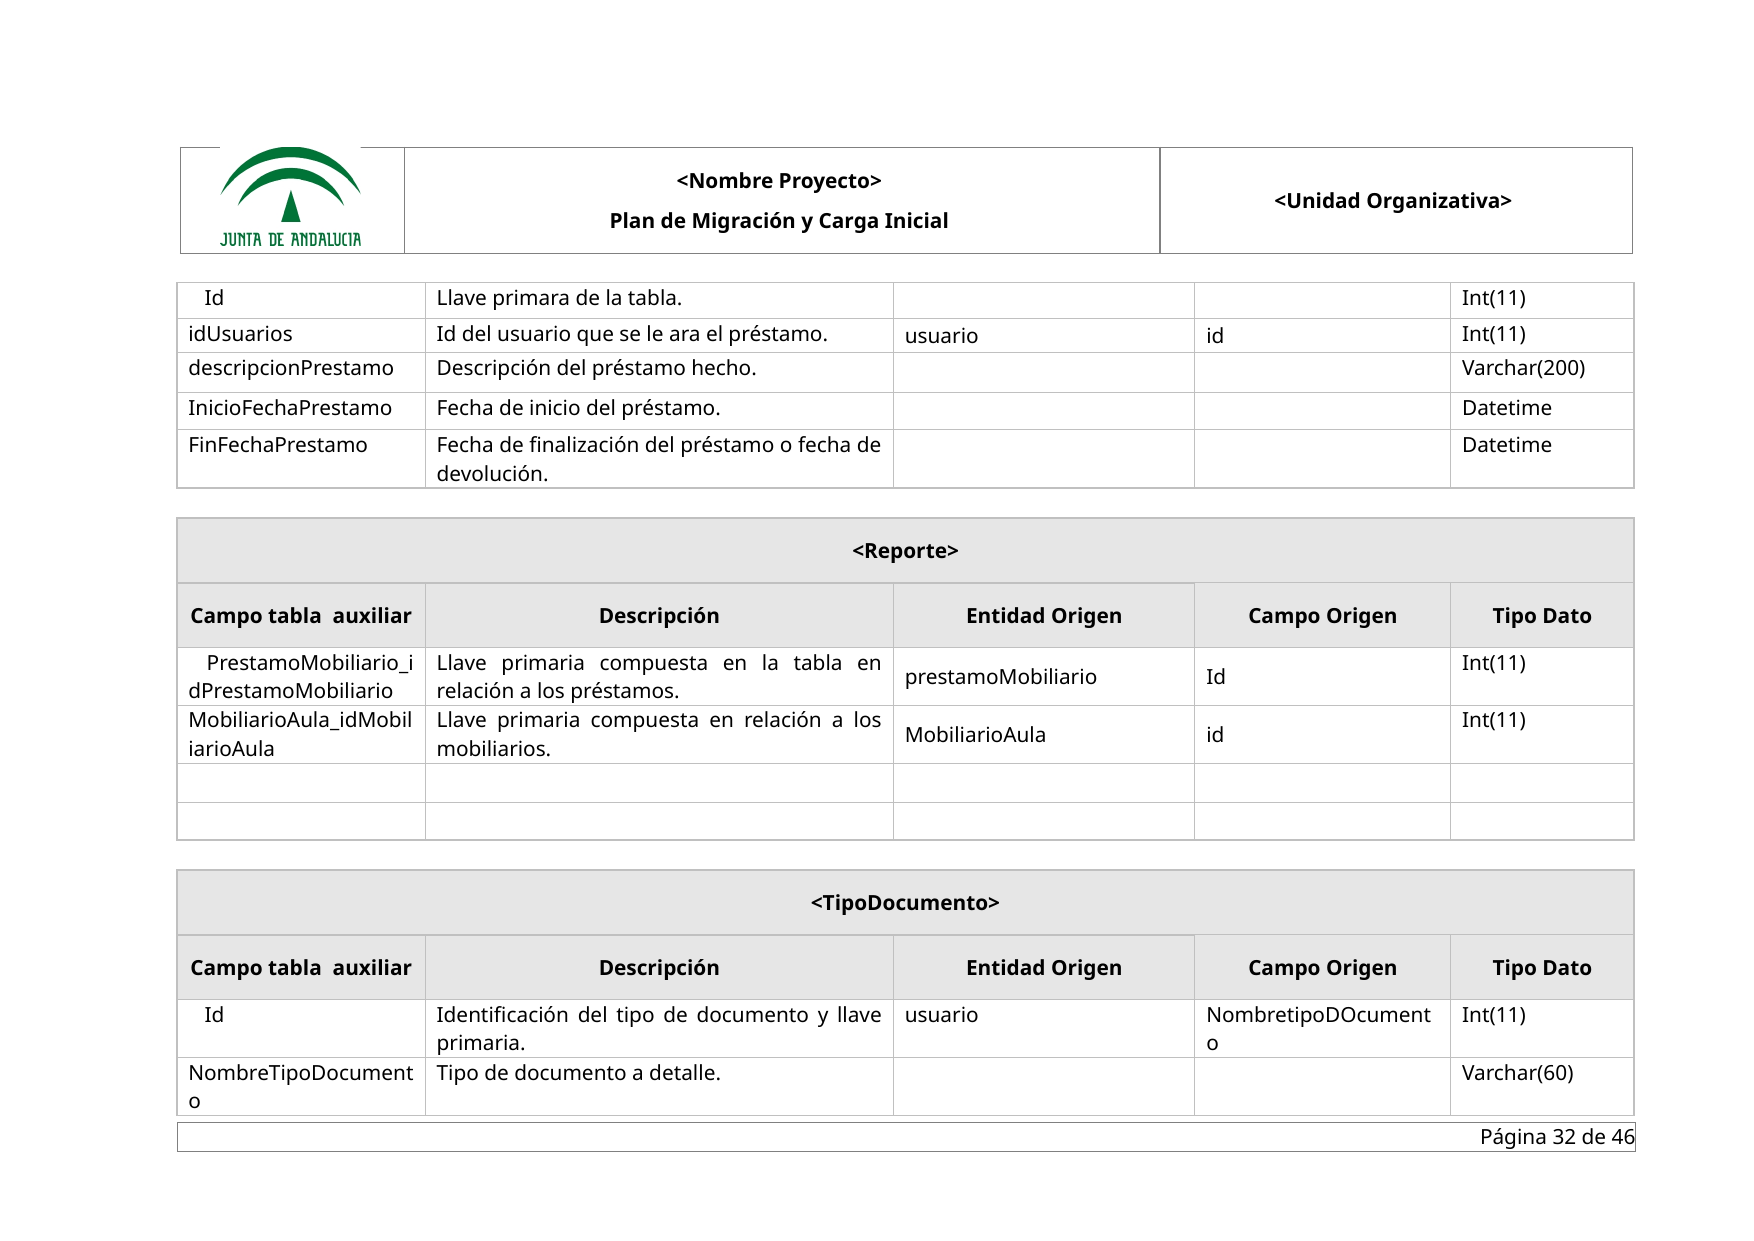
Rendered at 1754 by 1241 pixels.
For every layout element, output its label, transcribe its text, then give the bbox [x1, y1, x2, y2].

table_cell Varchar(200) [1451, 353, 1633, 392]
table_cell Id [178, 283, 425, 318]
table_cell Id [178, 1000, 425, 1057]
table_cell Tipo de documento a detalle. [426, 1058, 893, 1115]
table_cell Tipo Dato [1451, 935, 1633, 999]
table_cell Varchar(60) [1451, 1058, 1633, 1115]
table_cell Llave primara de la tabla. [426, 283, 893, 318]
table_cell Fecha de finalización del préstamo o fecha de devolución. [426, 430, 893, 487]
table_cell InicioFechaPrestamo [178, 393, 425, 429]
table_cell [1195, 764, 1450, 802]
table_cell [894, 430, 1194, 487]
table_cell NombreTipoDocumento [178, 1058, 425, 1115]
table_cell [1195, 283, 1450, 318]
table_cell descripcionPrestamo [178, 353, 425, 392]
table_cell PrestamoMobiliario_idPrestamoMobiliario [178, 648, 425, 704]
table_cell [894, 353, 1194, 392]
table_header <Reporte> [178, 519, 1633, 582]
table_cell Llave primaria compuesta en la tabla en relación a los préstamos. [426, 648, 893, 704]
table_cell Campo tabla auxiliar [178, 584, 425, 647]
table_cell MobiliarioAula [894, 706, 1194, 762]
table_cell [1451, 764, 1633, 802]
table_cell [1195, 393, 1450, 429]
table_cell Fecha de inicio del préstamo. [426, 393, 893, 429]
table_cell Identificación del tipo de documento y llave primaria. [426, 1000, 893, 1057]
table_cell [426, 764, 893, 802]
table_header <TipoDocumento> [178, 871, 1633, 934]
table_cell usuario [894, 1000, 1194, 1057]
table_cell Descripción [426, 936, 893, 999]
table_cell id [1195, 319, 1450, 352]
table_cell [1195, 353, 1450, 392]
table_cell Int(11) [1451, 648, 1633, 704]
table_cell [894, 393, 1194, 429]
table_cell Id [1195, 648, 1450, 704]
table_cell prestamoMobiliario [894, 648, 1194, 704]
table_cell [178, 764, 425, 802]
table_cell Datetime [1451, 430, 1633, 487]
table_cell idUsuarios [178, 319, 425, 352]
table_cell [1451, 803, 1633, 839]
table_cell [426, 803, 893, 839]
table_cell NombretipoDOcumento [1195, 1000, 1450, 1057]
table_cell [894, 1058, 1194, 1115]
table_cell [1195, 430, 1450, 487]
table_cell Campo Origen [1195, 935, 1450, 999]
table_cell [178, 803, 425, 839]
table_cell MobiliarioAula_idMobiliarioAula [178, 706, 425, 762]
table_cell id [1195, 706, 1450, 762]
table_cell Descripción del préstamo hecho. [426, 353, 893, 392]
table_cell Int(11) [1451, 319, 1633, 352]
table_cell [1195, 1058, 1450, 1115]
table_cell [894, 283, 1194, 318]
table_cell usuario [894, 319, 1194, 352]
table_cell Entidad Origen [894, 936, 1194, 999]
table_cell Datetime [1451, 393, 1633, 429]
table_cell Int(11) [1451, 706, 1633, 762]
table_cell Entidad Origen [894, 584, 1194, 647]
table_cell Int(11) [1451, 1000, 1633, 1057]
table_cell [894, 764, 1194, 802]
table_cell FinFechaPrestamo [178, 430, 425, 487]
table_cell [1195, 803, 1450, 839]
table_cell [894, 803, 1194, 839]
table_cell Llave primaria compuesta en relación a los mobiliarios. [426, 706, 893, 762]
table_cell Id del usuario que se le ara el préstamo. [426, 319, 893, 352]
table_cell Int(11) [1451, 283, 1633, 318]
table_cell Campo Origen [1195, 583, 1450, 647]
table_cell Campo tabla auxiliar [178, 936, 425, 999]
table_cell Tipo Dato [1451, 583, 1633, 647]
table_cell Descripción [426, 584, 893, 647]
